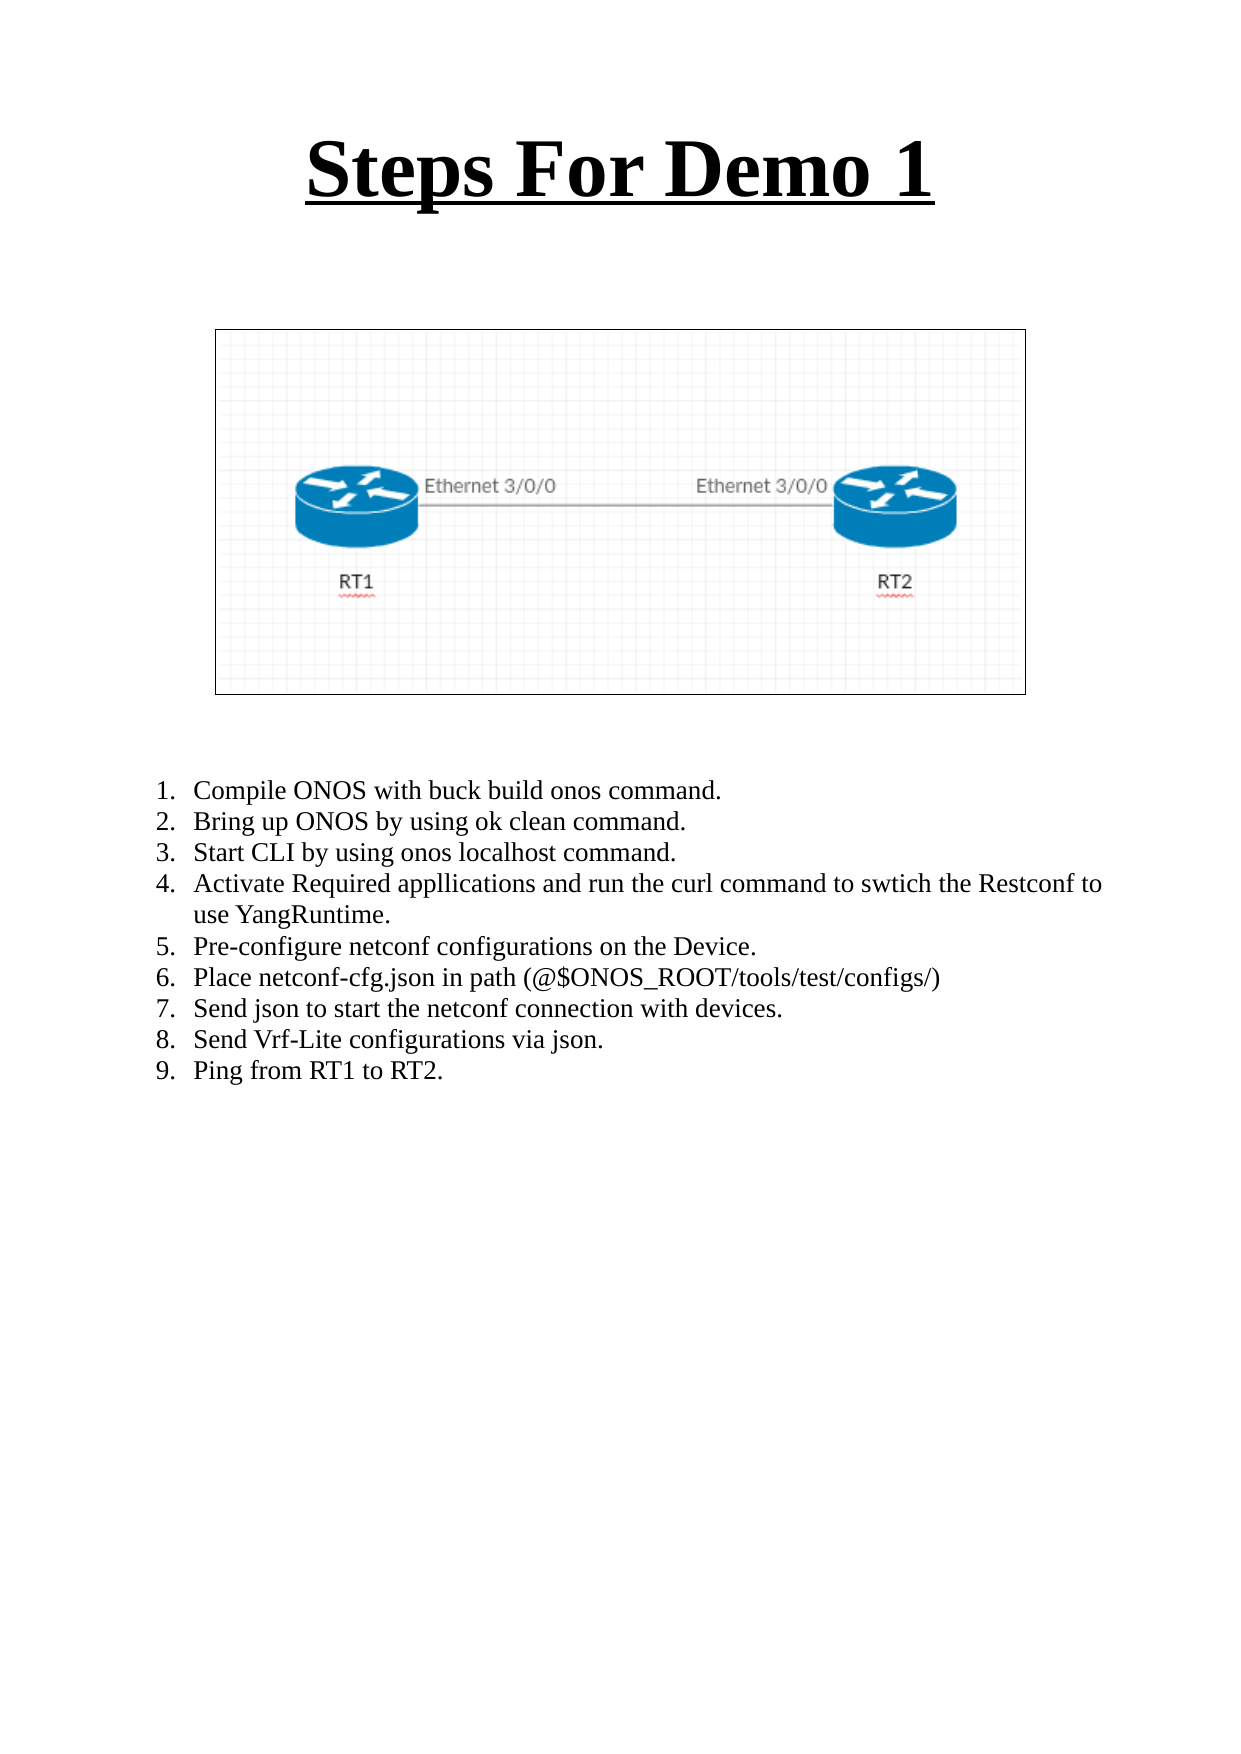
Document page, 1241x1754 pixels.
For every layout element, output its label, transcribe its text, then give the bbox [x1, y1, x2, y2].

list Place netconf-cfg.json in path (@$ONOS_ROOT/tools/test/configs/) [156, 961, 1122, 992]
list Start CLI by using onos localhost command. [156, 836, 1122, 867]
list Bring up ONOS by using ok clean command. [156, 805, 1122, 836]
list Activate Required appllications and run the curl command to swtich the Restconf to use YangRuntime. [156, 867, 1122, 929]
picture [218, 332, 1022, 692]
list Compile ONOS with buck build onos command. [156, 774, 1122, 805]
list Send Vrf-Lite configurations via json. [156, 1023, 1122, 1054]
list Pre-configure netconf configurations on the Device. [156, 929, 1122, 961]
text Steps For Demo 1 [118, 118, 1122, 214]
list Ping from RT1 to RT2. [156, 1054, 1122, 1085]
list Send json to start the netconf connection with devices. [156, 992, 1122, 1023]
